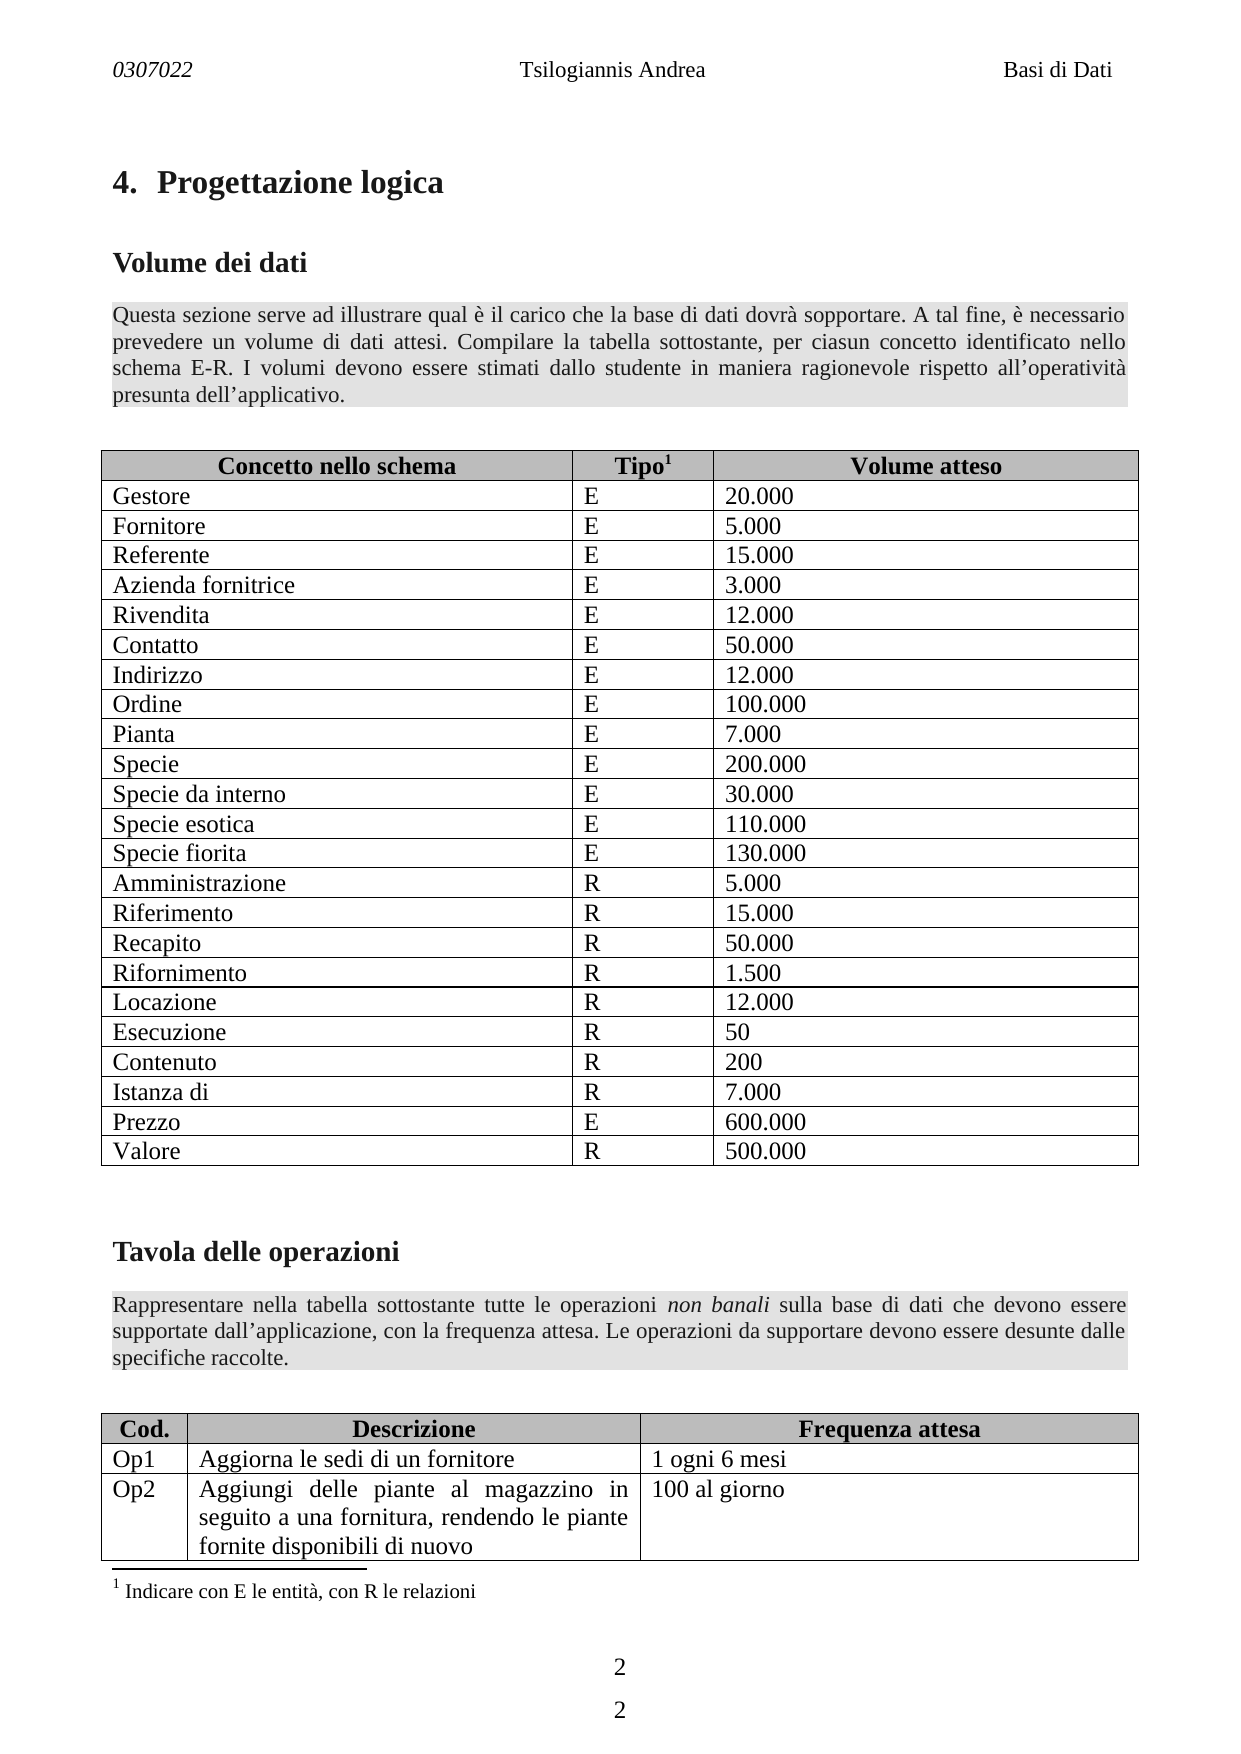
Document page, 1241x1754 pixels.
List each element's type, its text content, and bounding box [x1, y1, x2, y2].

table_cell R [573, 1077, 713, 1106]
table_cell 50.000 [714, 630, 1138, 659]
table_cell R [573, 1136, 713, 1165]
table_header Descrizione [188, 1414, 640, 1443]
table_cell Pianta [102, 719, 572, 748]
table_cell R [573, 928, 713, 957]
subtitle Progettazione logica [112, 162, 1128, 201]
table_cell E [573, 719, 713, 748]
table_cell R [573, 868, 713, 897]
table_cell Rifornimento [102, 958, 572, 986]
table_cell E [573, 600, 713, 629]
table_cell Op2 [102, 1474, 187, 1560]
table_cell 1 ogni 6 mesi [641, 1444, 1138, 1473]
subtitle Tavola delle operazioni [112, 1234, 1128, 1268]
table_cell Valore [102, 1136, 572, 1165]
table_cell Fornitore [102, 511, 572, 539]
table_cell Contenuto [102, 1047, 572, 1076]
table_cell R [573, 988, 713, 1016]
table_cell Specie fiorita [102, 839, 572, 867]
subtitle Volume dei dati [112, 245, 1128, 278]
table_cell 3.000 [714, 570, 1138, 599]
table_cell 600.000 [714, 1107, 1138, 1135]
table_cell Aggiorna le sedi di un fornitore [188, 1444, 640, 1473]
table_cell 12.000 [714, 988, 1138, 1016]
table_cell Referente [102, 541, 572, 569]
table_header Concetto nello schema [102, 451, 572, 480]
table_cell E [573, 749, 713, 778]
table_cell 1.500 [714, 958, 1138, 986]
table_cell E [573, 839, 713, 867]
table_cell 20.000 [714, 481, 1138, 510]
table_cell 110.000 [714, 809, 1138, 837]
table_cell Riferimento [102, 898, 572, 927]
table_cell Recapito [102, 928, 572, 957]
table_cell Ordine [102, 690, 572, 718]
table_cell 100 al giorno [641, 1474, 1138, 1560]
table_cell 50.000 [714, 928, 1138, 957]
table_cell E [573, 541, 713, 569]
table_cell 200.000 [714, 749, 1138, 778]
table_header Frequenza attesa [641, 1414, 1138, 1443]
table_cell Rivendita [102, 600, 572, 629]
table_cell 12.000 [714, 600, 1138, 629]
table_cell Aggiungi delle piante al magazzino in seguito a una fornitura, rendendo le piante fornite disponibili di nuovo [188, 1474, 640, 1560]
table_cell E [573, 481, 713, 510]
table_cell 100.000 [714, 690, 1138, 718]
table_cell E [573, 570, 713, 599]
table_cell Amministrazione [102, 868, 572, 897]
table_cell 5.000 [714, 511, 1138, 539]
text Rappresentare nella tabella sottostante tutte le operazioni non banali sulla base di dati che devono essere supportate dall’applicazione, con la frequenza attesa. Le operazioni da supportare devono essere desunte dalle specifiche raccolte. [112, 1291, 1128, 1370]
text Questa sezione serve ad illustrare qual è il carico che la base di dati dovrà sopportare. A tal fine, è necessario prevedere un volume di dati attesi. Compilare la tabella sottostante, per ciasun concetto identificato nello schema E-R. I volumi devono essere stimati dallo studente in maniera ragionevole rispetto all’operatività presunta dell’applicativo. [112, 302, 1128, 407]
table_cell 12.000 [714, 660, 1138, 688]
table_cell 200 [714, 1047, 1138, 1076]
table_cell 15.000 [714, 898, 1138, 927]
table_cell 130.000 [714, 839, 1138, 867]
table_cell 5.000 [714, 868, 1138, 897]
table_cell 15.000 [714, 541, 1138, 569]
table_cell Specie da interno [102, 779, 572, 808]
table_cell E [573, 511, 713, 539]
table_cell 7.000 [714, 719, 1138, 748]
table_cell Contatto [102, 630, 572, 659]
table_cell 30.000 [714, 779, 1138, 808]
table_cell 500.000 [714, 1136, 1138, 1165]
table_cell Esecuzione [102, 1017, 572, 1046]
table_cell R [573, 958, 713, 986]
table_cell Specie esotica [102, 809, 572, 837]
table_cell E [573, 809, 713, 837]
table_cell E [573, 660, 713, 688]
table_header Volume atteso [714, 451, 1138, 480]
table_cell E [573, 779, 713, 808]
table_cell Prezzo [102, 1107, 572, 1135]
table_cell Op1 [102, 1444, 187, 1473]
table_cell 7.000 [714, 1077, 1138, 1106]
table_cell E [573, 630, 713, 659]
table_header Tipo [573, 451, 713, 480]
table_cell R [573, 898, 713, 927]
table_cell Gestore [102, 481, 572, 510]
table_cell Azienda fornitrice [102, 570, 572, 599]
table_cell Locazione [102, 988, 572, 1016]
table_cell Istanza di [102, 1077, 572, 1106]
table_cell E [573, 690, 713, 718]
table_cell R [573, 1047, 713, 1076]
table_cell Indirizzo [102, 660, 572, 688]
table_header Cod. [102, 1414, 187, 1443]
table_cell E [573, 1107, 713, 1135]
table_cell 50 [714, 1017, 1138, 1046]
table_cell R [573, 1017, 713, 1046]
table_cell Specie [102, 749, 572, 778]
